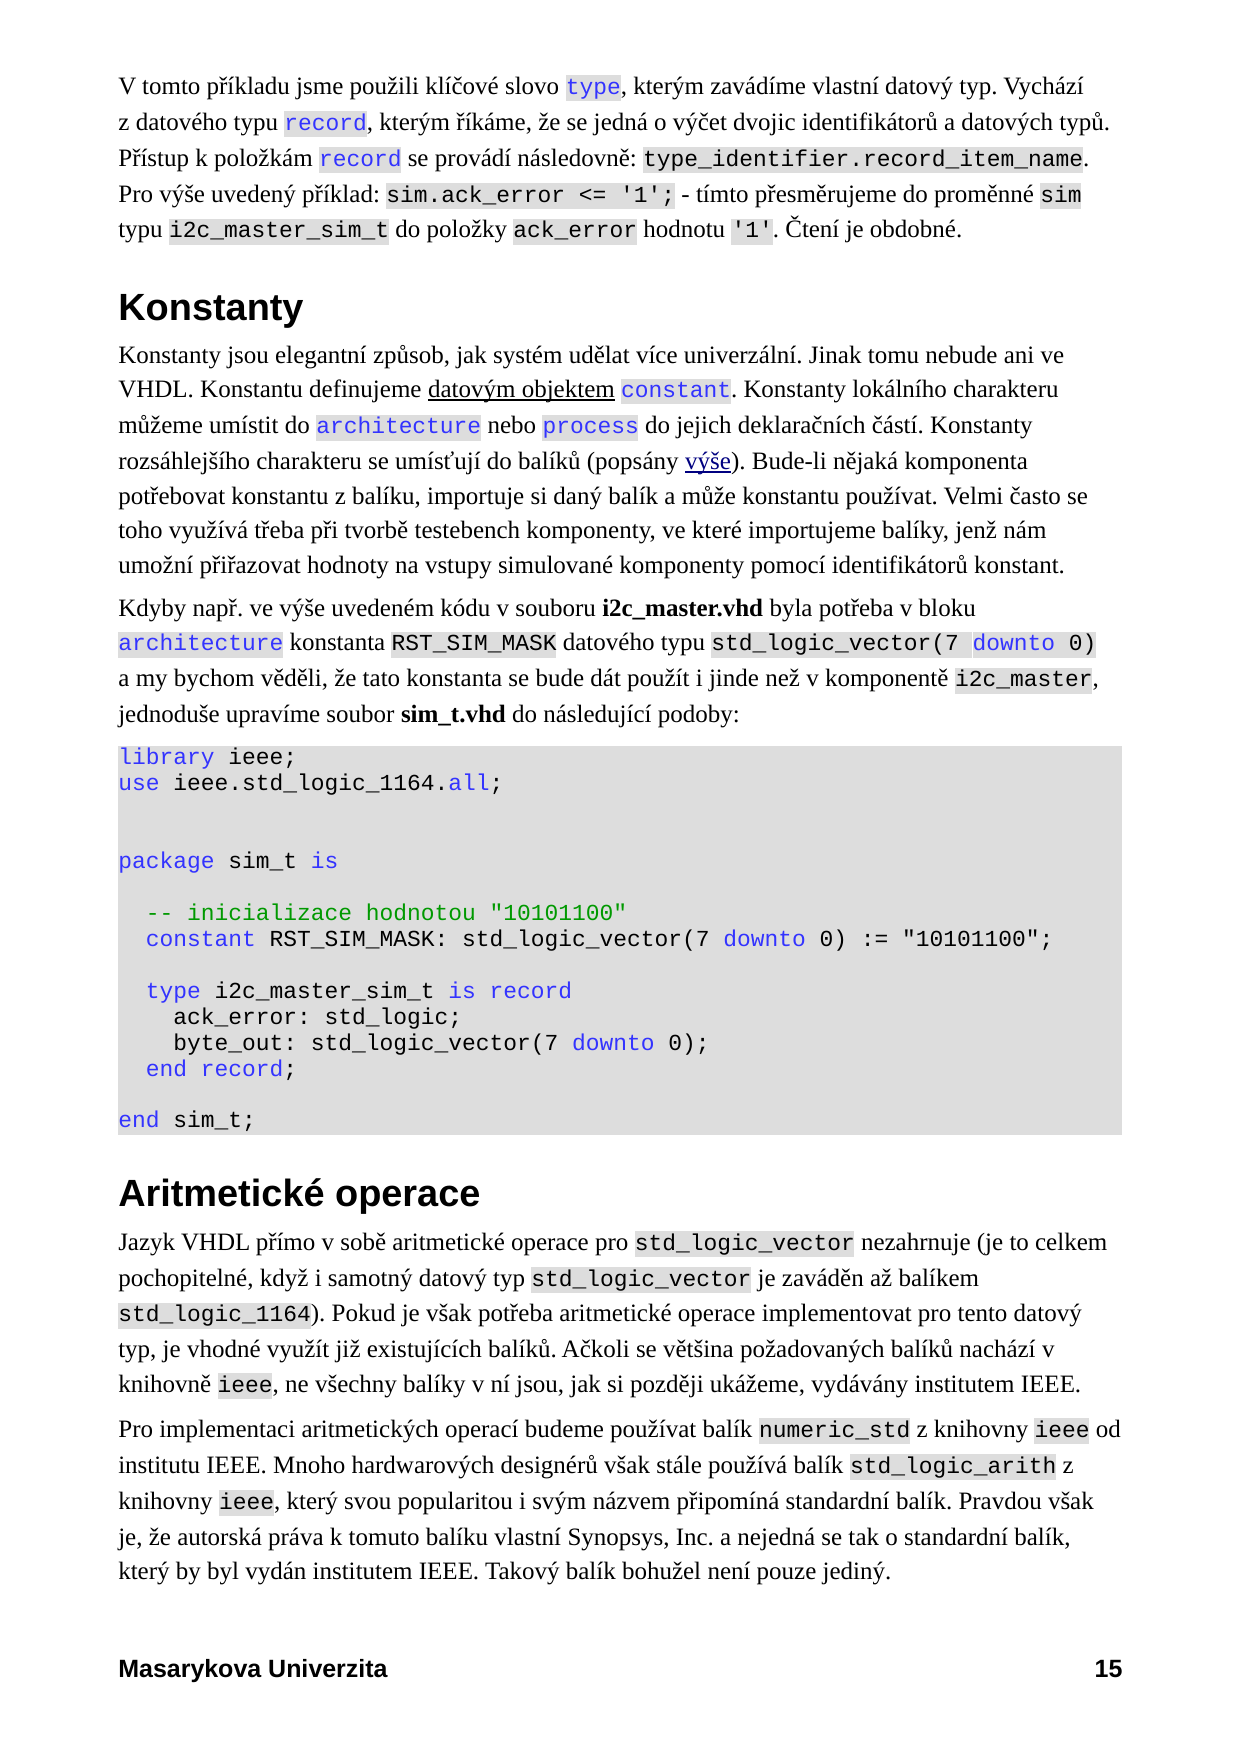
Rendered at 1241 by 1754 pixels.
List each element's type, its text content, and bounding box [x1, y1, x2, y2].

text end record; [118, 1057, 1122, 1083]
text end sim_t; [118, 1109, 1122, 1135]
text library ieee; [118, 746, 1122, 772]
subtitle Aritmetické operace [118, 1171, 1122, 1215]
text Pro implementaci aritmetických operací budeme používat balík numeric_std z knihovny ieee od institutu IEEE. Mnoho hardwarových designérů však stále používá balík std_logic_arith z knihovny ieee, který svou popularitou i svým názvem připomíná standardní balík. Pravdou však je, že autorská práva k tomuto balíku vlastní Synopsys, Inc. a nejedná se tak o standardní balík, který by byl vydán institutem IEEE. Takový balík bohužel není pouze jediný. [118, 1414, 1122, 1585]
text Jazyk VHDL přímo v sobě aritmetické operace pro std_logic_vector nezahrnuje (je to celkem pochopitelné, když i samotný datový typ std_logic_vector je zaváděn až balíkem std_logic_1164). Pokud je však potřeba aritmetické operace implementovat pro tento datový typ, je vhodné využít již existujících balíků. Ačkoli se většina požadovaných balíků nachází v knihovně ieee, ne všechny balíky v ní jsou, jak si později ukážeme, vydávány institutem IEEE. [118, 1227, 1122, 1399]
text ack_error: std_logic; [118, 1005, 1122, 1031]
text V tomto příkladu jsme použili klíčové slovo type, kterým zavádíme vlastní datový typ. Vychází z datového typu record, kterým říkáme, že se jedná o výčet dvojic identifikátorů a datových typů. Přístup k položkám record se provádí následovně: type_identifier.record_item_name. Pro výše uvedený příklad: sim.ack_error <= '1'; - tímto přesměrujeme do proměnné sim typu i2c_master_sim_t do položky ack_error hodnotu '1'. Čtení je obdobné. [118, 71, 1122, 245]
subtitle Konstanty [118, 284, 1122, 328]
text type i2c_master_sim_t is record [118, 979, 1122, 1005]
text package sim_t is [118, 849, 1122, 875]
text constant RST_SIM_MASK: std_logic_vector(7 downto 0) := "10101100"; [118, 927, 1122, 953]
text -- inicializace hodnotou "10101100" [118, 901, 1122, 927]
text use ieee.std_logic_1164.all; [118, 772, 1122, 797]
text Kdyby např. ve výše uvedeném kódu v souboru i2c_master.vhd byla potřeba v bloku architecture konstanta RST_SIM_MASK datového typu std_logic_vector(7 downto 0) a my bychom věděli, že tato konstanta se bude dát použít i jinde než v komponentě i2c_master, jednoduše upravíme soubor sim_t.vhd do následující podoby: [118, 593, 1122, 728]
text Konstanty jsou elegantní způsob, jak systém udělat více univerzální. Jinak tomu nebude ani ve VHDL. Konstantu definujeme datovým objektem constant. Konstanty lokálního charakteru můžeme umístit do architecture nebo process do jejich deklaračních částí. Konstanty rozsáhlejšího charakteru se umísťují do balíků (popsány výše). Bude-li nějaká komponenta potřebovat konstantu z balíku, importuje si daný balík a může konstantu používat. Velmi často se toho využívá třeba při tvorbě testebench komponenty, ve které importujeme balíky, jenž nám umožní přiřazovat hodnoty na vstupy simulované komponenty pomocí identifikátorů konstant. [118, 340, 1122, 578]
text byte_out: std_logic_vector(7 downto 0); [118, 1031, 1122, 1057]
